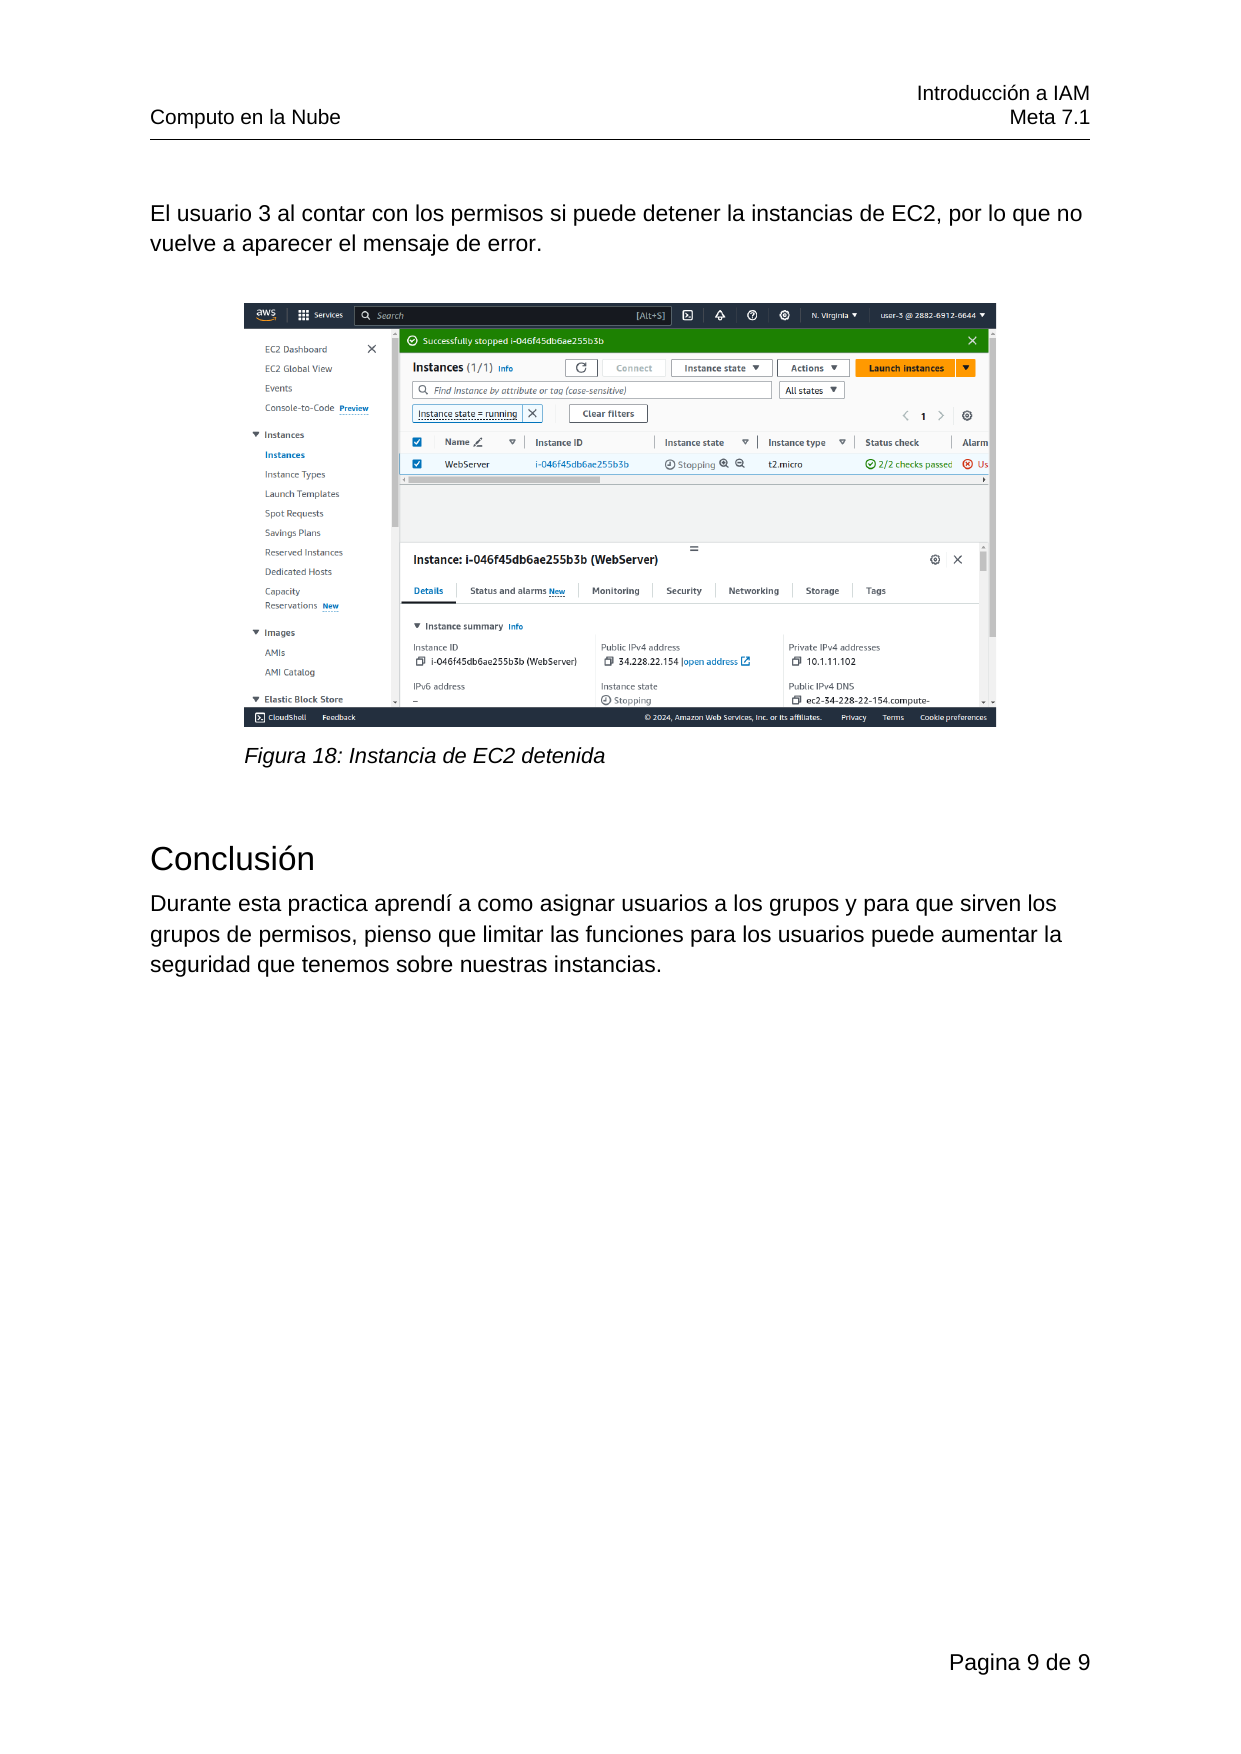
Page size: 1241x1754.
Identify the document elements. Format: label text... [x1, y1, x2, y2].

text Figura 18: Instancia de EC2 detenida [244, 727, 996, 768]
picture [244, 303, 997, 727]
subtitle Conclusión [150, 839, 1090, 878]
text Durante esta practica aprendí a como asignar usuarios a los grupos y para que sirven los grupos de permisos, pienso que limitar las funciones para los usuarios puede aumentar la seguridad que tenemos sobre nuestras instancias. [150, 890, 1090, 977]
text El usuario 3 al contar con los permisos si puede detener la instancias de EC2, por lo que no vuelve a aparecer el mensaje de error. [150, 200, 1090, 256]
